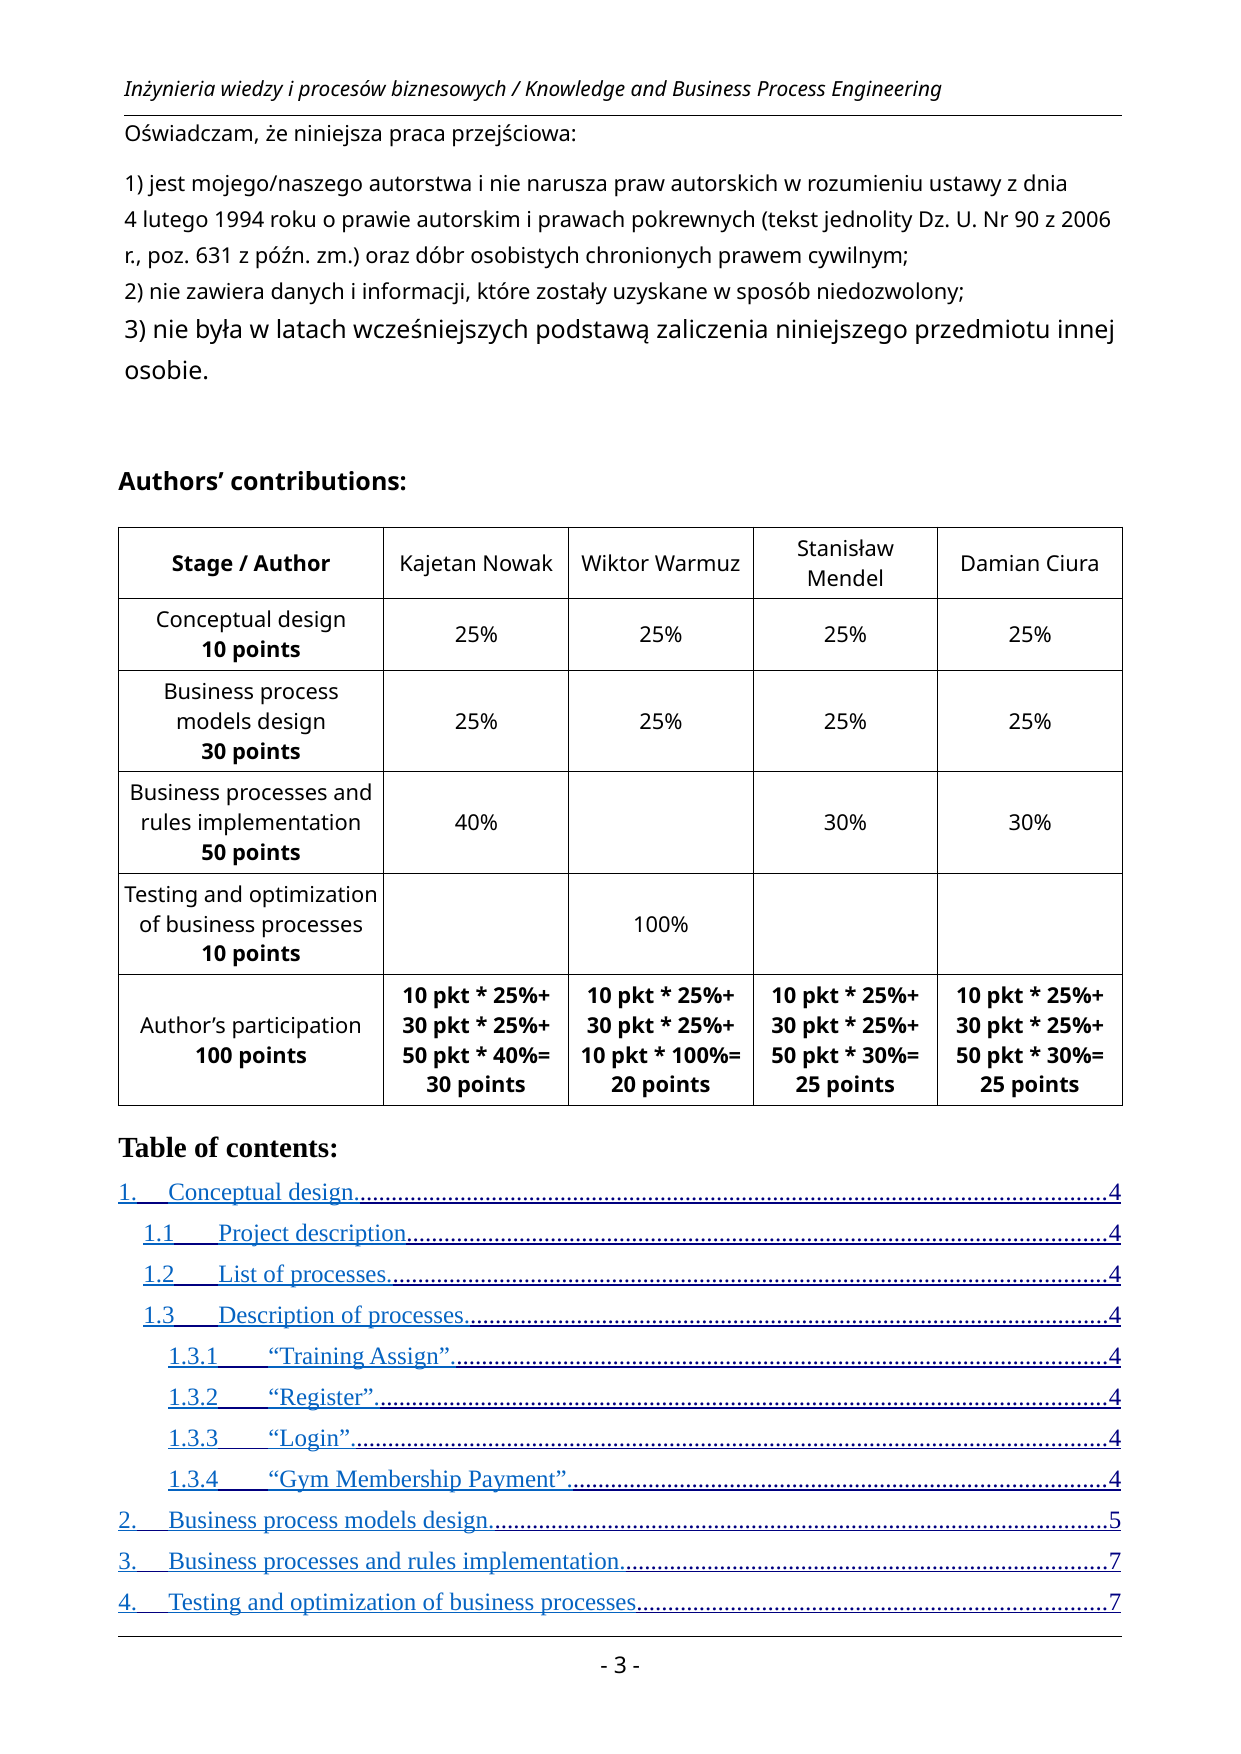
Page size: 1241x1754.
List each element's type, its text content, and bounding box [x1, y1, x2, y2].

table_cell 25% [938, 599, 1122, 670]
table_cell Author’s participation 100 points [119, 975, 383, 1105]
table_cell 10 pkt * 25%+ 30 pkt * 25%+ 50 pkt * 40%= 30 points [384, 975, 568, 1105]
text 1.3 Description of processes. 4 [143, 1299, 1122, 1330]
table_cell 100% [569, 874, 753, 974]
table_cell 25% [384, 599, 568, 670]
table_cell [754, 874, 937, 974]
text 1.2 List of processes. 4 [143, 1258, 1122, 1289]
table_cell 25% [569, 599, 753, 670]
table_cell 25% [938, 671, 1122, 771]
text Oświadczam, że niniejsza praca przejściowa: [124, 118, 1122, 148]
table_cell Business processes and rules implementation 50 points [119, 772, 383, 872]
table_cell 30% [754, 772, 937, 872]
text 1.3.1 “Training Assign”. 4 [168, 1340, 1122, 1371]
table_header Kajetan Nowak [384, 528, 568, 598]
table_cell Business process models design 30 points [119, 671, 383, 771]
text 4. Testing and optimization of business processes 7 [118, 1586, 1122, 1616]
text 1.3.3 “Login”. 4 [168, 1422, 1122, 1453]
table_header Stanisław Mendel [754, 528, 937, 598]
table_cell 25% [754, 599, 937, 670]
table_cell [384, 874, 568, 974]
table_cell 25% [384, 671, 568, 771]
table_cell 10 pkt * 25%+ 30 pkt * 25%+ 50 pkt * 30%= 25 points [754, 975, 937, 1105]
text Authors’ contributions: [118, 464, 1122, 527]
table_cell [938, 874, 1122, 974]
table_cell [569, 772, 753, 872]
text 3. Business processes and rules implementation. 7 [118, 1545, 1122, 1576]
table_cell 25% [754, 671, 937, 771]
table_cell Testing and optimization of business processes 10 points [119, 874, 383, 974]
table_cell Conceptual design 10 points [119, 599, 383, 670]
text 1. Conceptual design. 4 [118, 1177, 1122, 1207]
table_cell 25% [569, 671, 753, 771]
text Table of contents: [118, 1131, 1122, 1164]
table_header Stage / Author [119, 528, 383, 598]
table_cell 10 pkt * 25%+ 30 pkt * 25%+ 50 pkt * 30%= 25 points [938, 975, 1122, 1105]
table_cell 40% [384, 772, 568, 872]
text 1.1 Project description 4 [143, 1217, 1122, 1248]
text 1.3.2 “Register”. 4 [168, 1381, 1122, 1412]
table_header Wiktor Warmuz [569, 528, 753, 598]
table_cell 30% [938, 772, 1122, 872]
text 2. Business process models design. 5 [118, 1504, 1122, 1534]
text 1) jest mojego/naszego autorstwa i nie narusza praw autorskich w rozumieniu ustawy z dnia 4 lutego 1994 roku o prawie autorskim i prawach pokrewnych (tekst jednolity Dz. U. Nr 90 z 2006 r., poz. 631 z późn. zm.) oraz dóbr osobistych chronionych prawem cywilnym; 2) nie zawiera danych i informacji, które zostały uzyskane w sposób niedozwolony; 3) nie była w latach wcześniejszych podstawą zaliczenia niniejszego przedmiotu innej osobie. [124, 168, 1122, 387]
table_cell 10 pkt * 25%+ 30 pkt * 25%+ 10 pkt * 100%= 20 points [569, 975, 753, 1105]
text 1.3.4 “Gym Membership Payment”. 4 [168, 1463, 1122, 1494]
table_header Damian Ciura [938, 528, 1122, 598]
